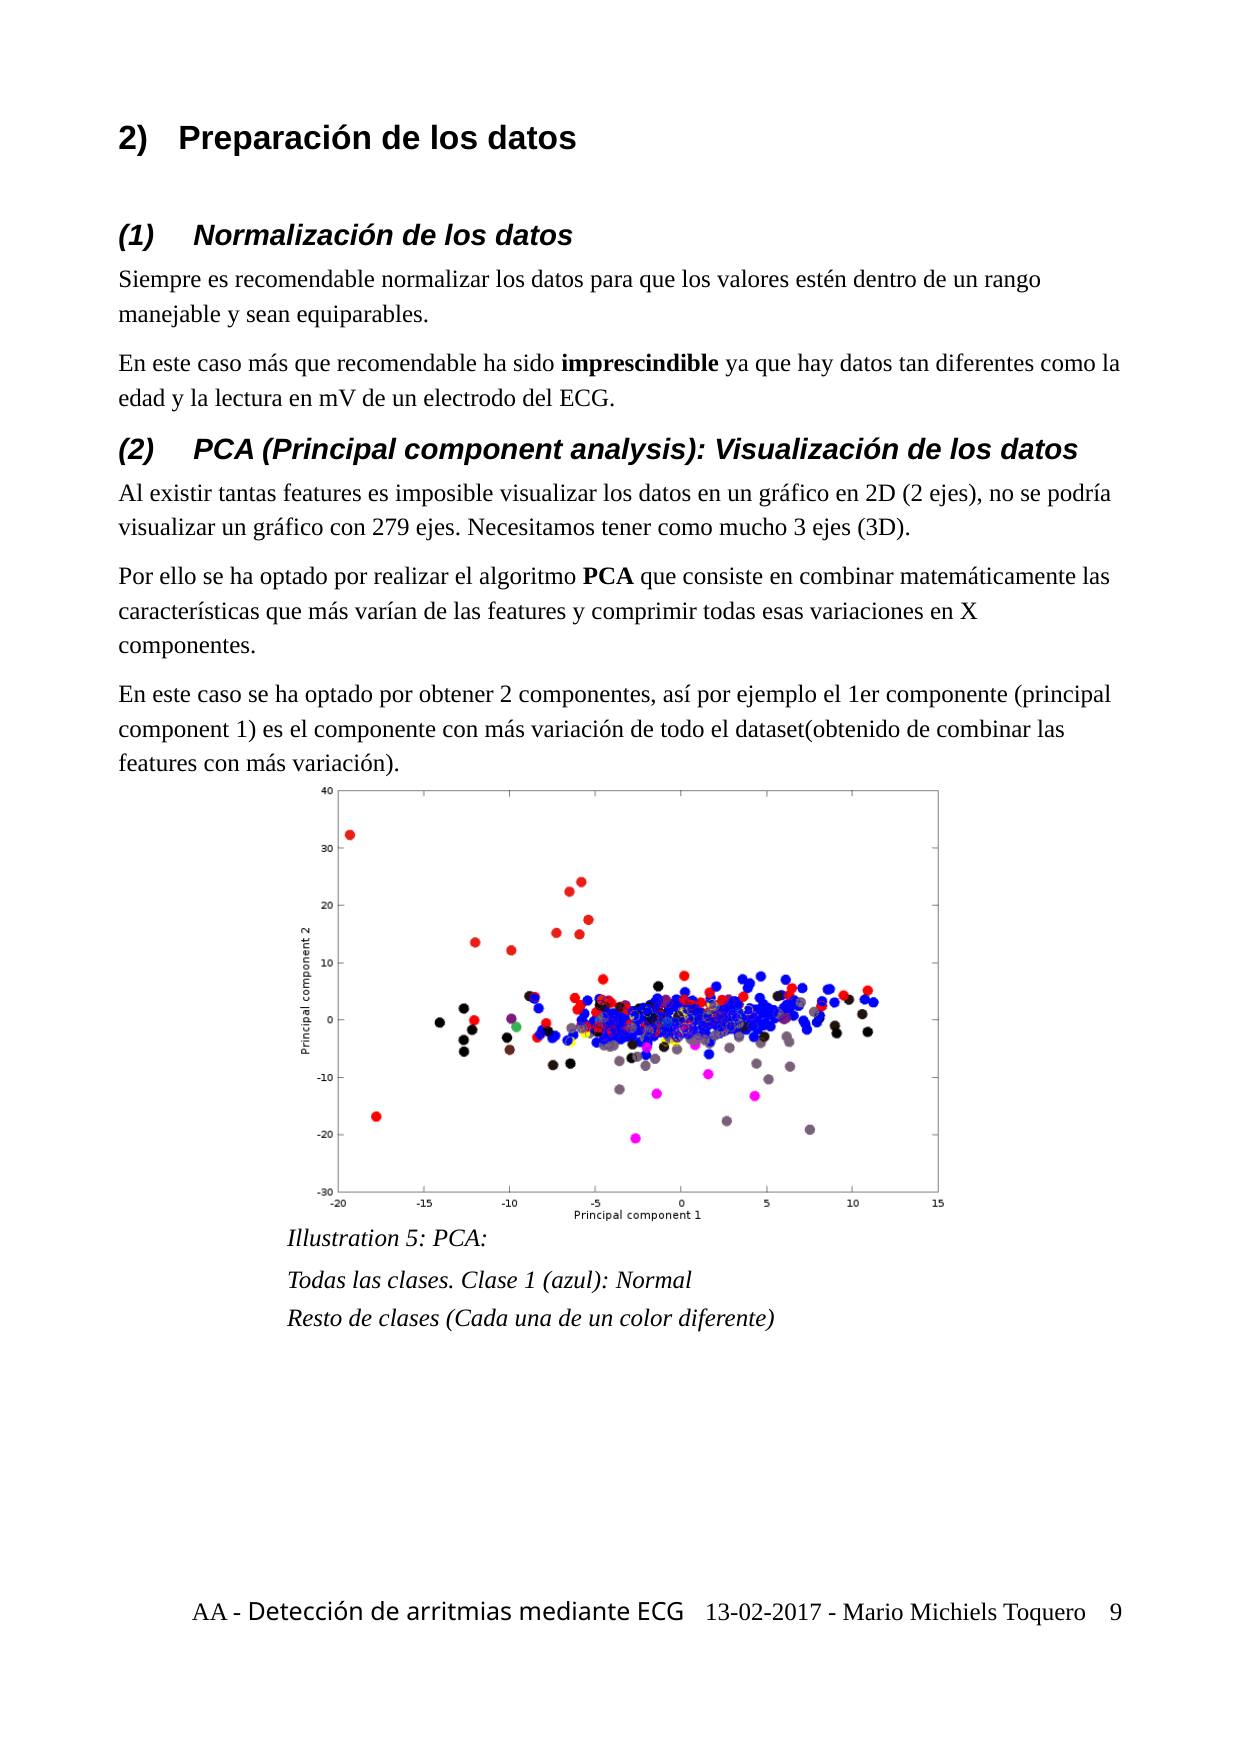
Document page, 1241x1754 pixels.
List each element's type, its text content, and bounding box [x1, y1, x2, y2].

subtitle PCA (Principal component analysis): Visualización de los datos [118, 432, 1122, 465]
text Por ello se ha optado por realizar el algoritmo PCA que consiste en combinar matemáticamente las características que más varían de las features y comprimir todas esas variaciones en X componentes. [118, 561, 1122, 659]
subtitle Preparación de los datos [118, 118, 1122, 157]
text [287, 1252, 957, 1265]
text En este caso se ha optado por obtener 2 componentes, así por ejemplo el 1er componente (principal component 1) es el componente con más variación de todo el dataset(obtenido de combinar las features con más variación). [118, 679, 1122, 777]
text Todas las clases. Clase 1 (azul): Normal [287, 1265, 957, 1293]
text Illustration 5: PCA: [287, 1224, 957, 1252]
text Siempre es recomendable normalizar los datos para que los valores estén dentro de un rango manejable y sean equiparables. [118, 264, 1122, 328]
text Resto de clases (Cada una de un color diferente) [287, 1293, 957, 1332]
subtitle Normalización de los datos [118, 218, 1122, 252]
text Al existir tantas features es imposible visualizar los datos en un gráfico en 2D (2 ejes), no se podría visualizar un gráfico con 279 ejes. Necesitamos tener como mucho 3 ejes (3D). [118, 478, 1122, 541]
text En este caso más que recomendable ha sido imprescindible ya que hay datos tan diferentes como la edad y la lectura en mV de un electrodo del ECG. [118, 348, 1122, 411]
picture [286, 777, 957, 1224]
